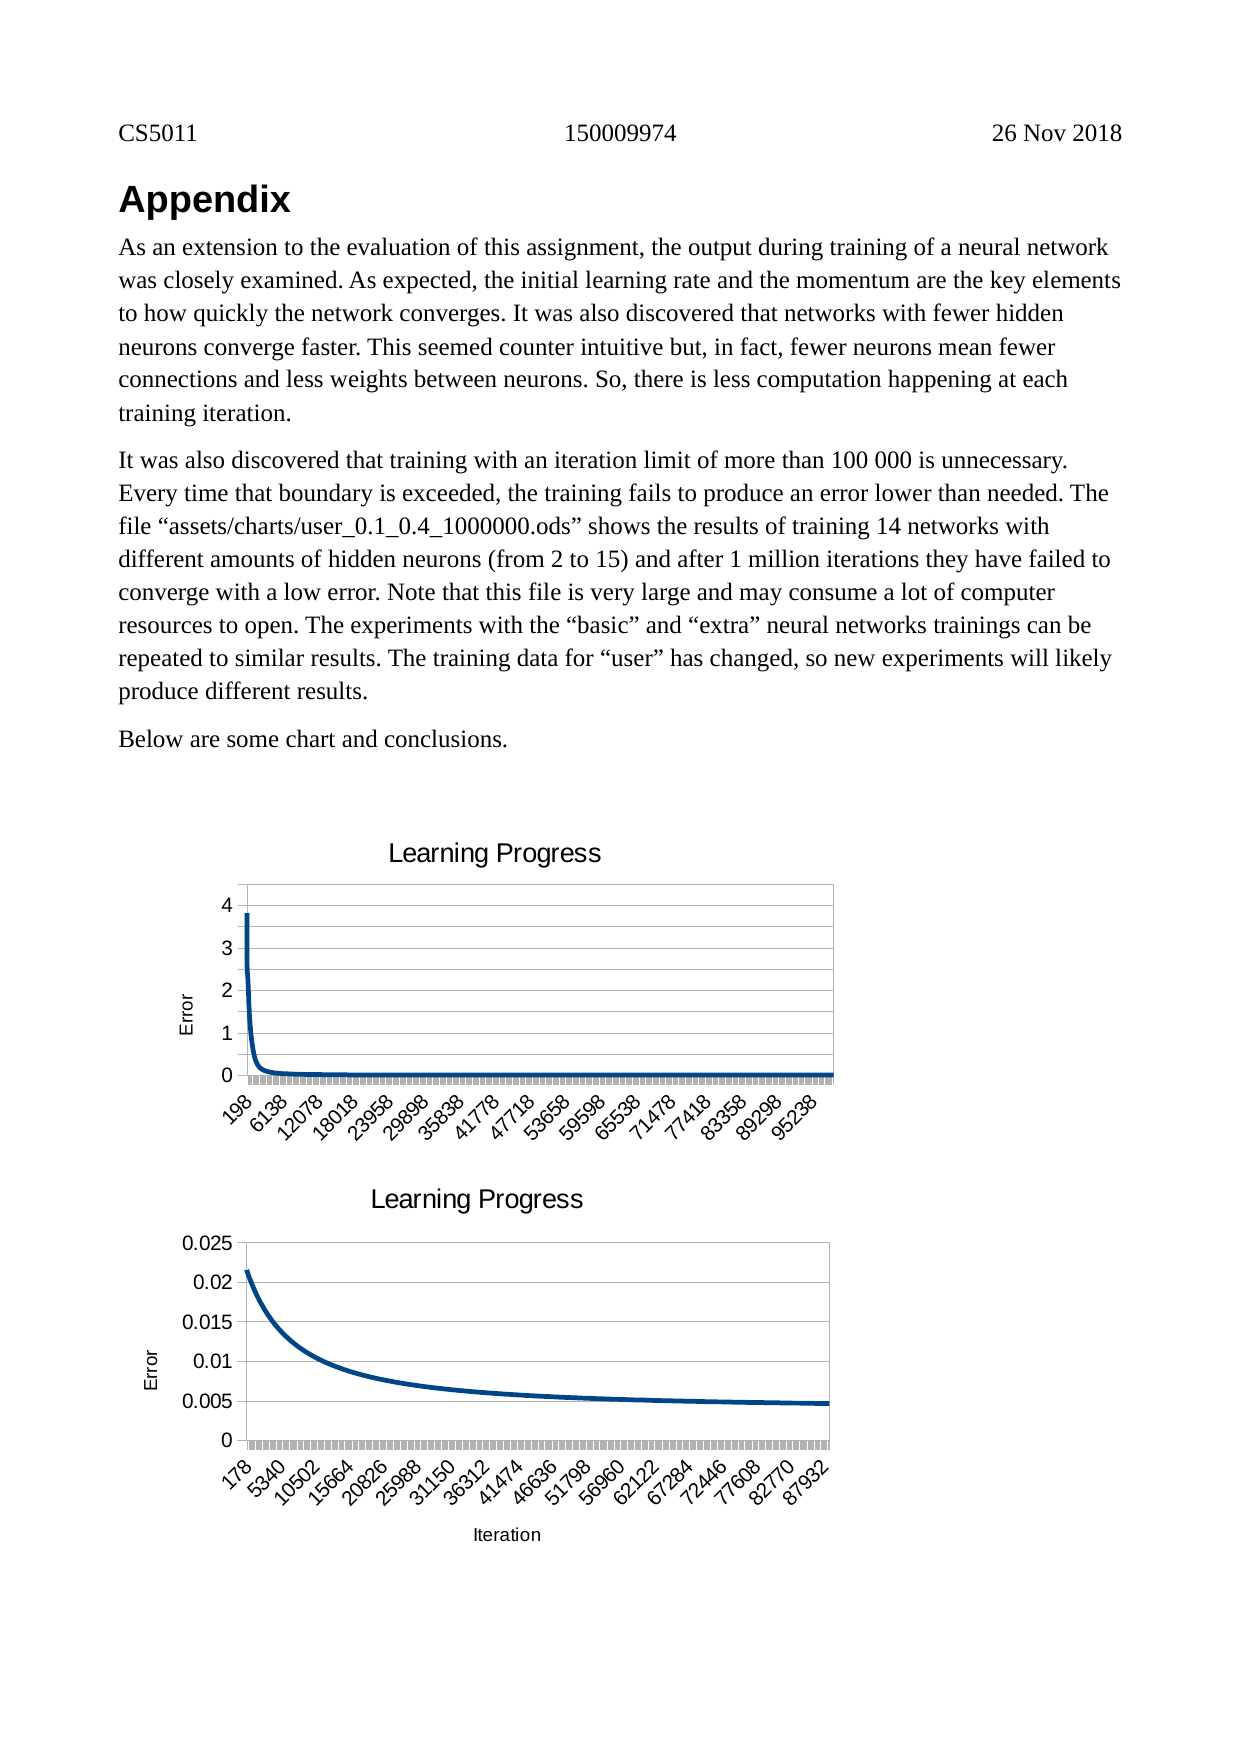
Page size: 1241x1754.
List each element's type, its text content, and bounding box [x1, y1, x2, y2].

text Below are some chart and conclusions. [118, 724, 1122, 753]
text It was also discovered that training with an iteration limit of more than 100 000 is unnecessary. Every time that boundary is exceeded, the training fails to produce an error lower than needed. The file “assets/charts/user_0.1_0.4_1000000.ods” shows the results of training 14 networks with different amounts of hidden neurons (from 2 to 15) and after 1 million iterations they have failed to converge with a low error. Note that this file is very large and may consume a lot of computer resources to open. The experiments with the “basic” and “extra” neural networks trainings can be repeated to similar results. The training data for “user” has changed, so new experiments will likely produce different results. [118, 445, 1122, 705]
subtitle Appendix [118, 176, 1122, 220]
text As an extension to the evaluation of this assignment, the output during training of a neural network was closely examined. As expected, the initial learning rate and the momentum are the key elements to how quickly the network converges. It was also discovered that networks with fewer hidden neurons converge faster. This seemed counter intuitive but, in fact, fewer neurons mean fewer connections and less weights between neurons. So, there is less computation happening at each training iteration. [118, 232, 1122, 426]
